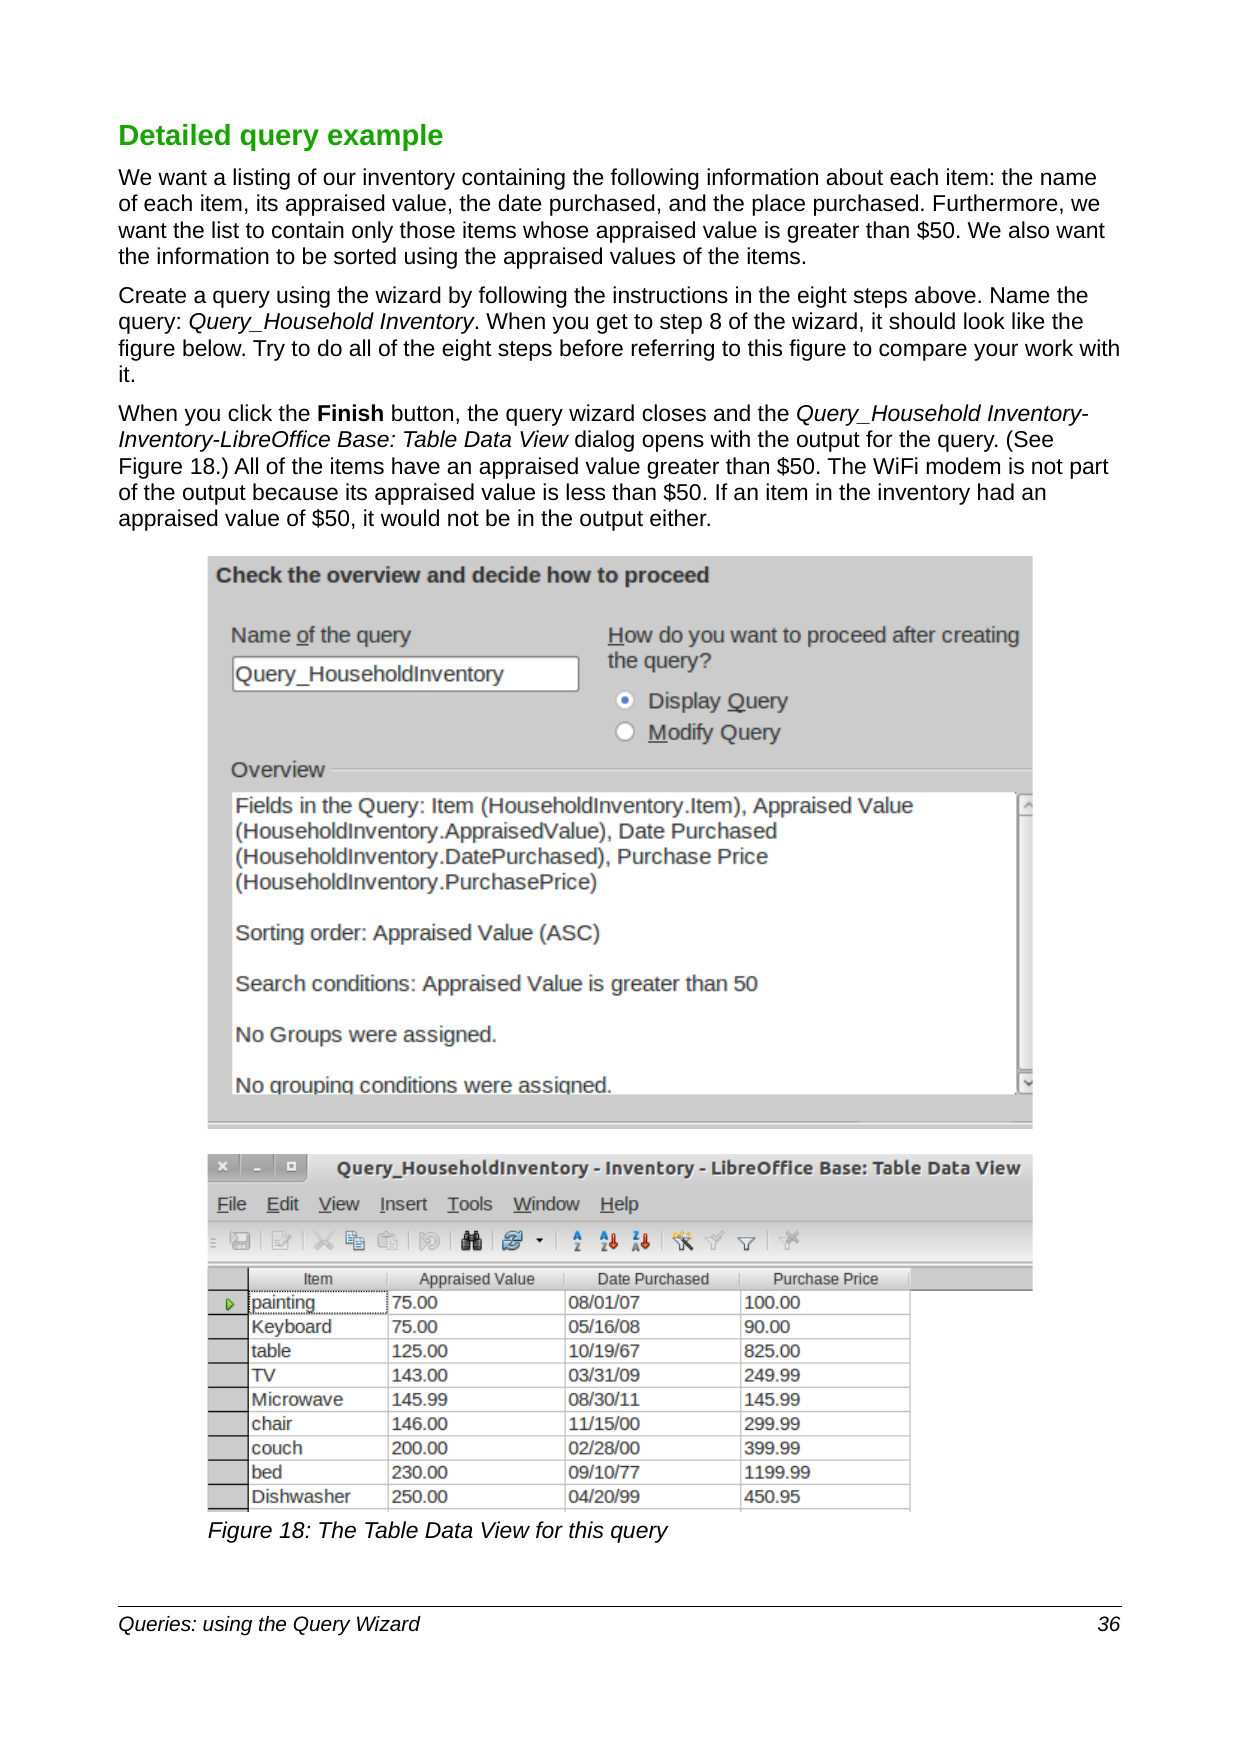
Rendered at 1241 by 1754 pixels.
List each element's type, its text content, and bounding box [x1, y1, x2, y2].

text When you click the Finish button, the query wizard closes and the Query_Household Inventory-Inventory-LibreOffice Base: Table Data View dialog opens with the output for the query. (See Figure 18.) All of the items have an appraised value greater than $50. The WiFi modem is not part of the output because its appraised value is less than $50. If an item in the inventory had an appraised value of $50, it would not be in the output either. [118, 400, 1122, 532]
subtitle Detailed query example [118, 118, 1122, 152]
text Figure 18: The Table Data View for this query [208, 1517, 1033, 1544]
text We want a listing of our inventory containing the following information about each item: the name of each item, its appraised value, the date purchased, and the place purchased. Furthermore, we want the list to contain only those items whose appraised value is greater than $50. We also want the information to be sorted using the appraised values of the items. [118, 164, 1122, 269]
text Create a query using the wizard by following the instructions in the eight steps above. Name the query: Query_Household Inventory. When you get to step 8 of the wizard, it should look like the figure below. Try to do all of the eight steps before referring to this figure to compare your work with it. [118, 282, 1122, 387]
picture [207, 1154, 1033, 1512]
picture [207, 556, 1033, 1129]
